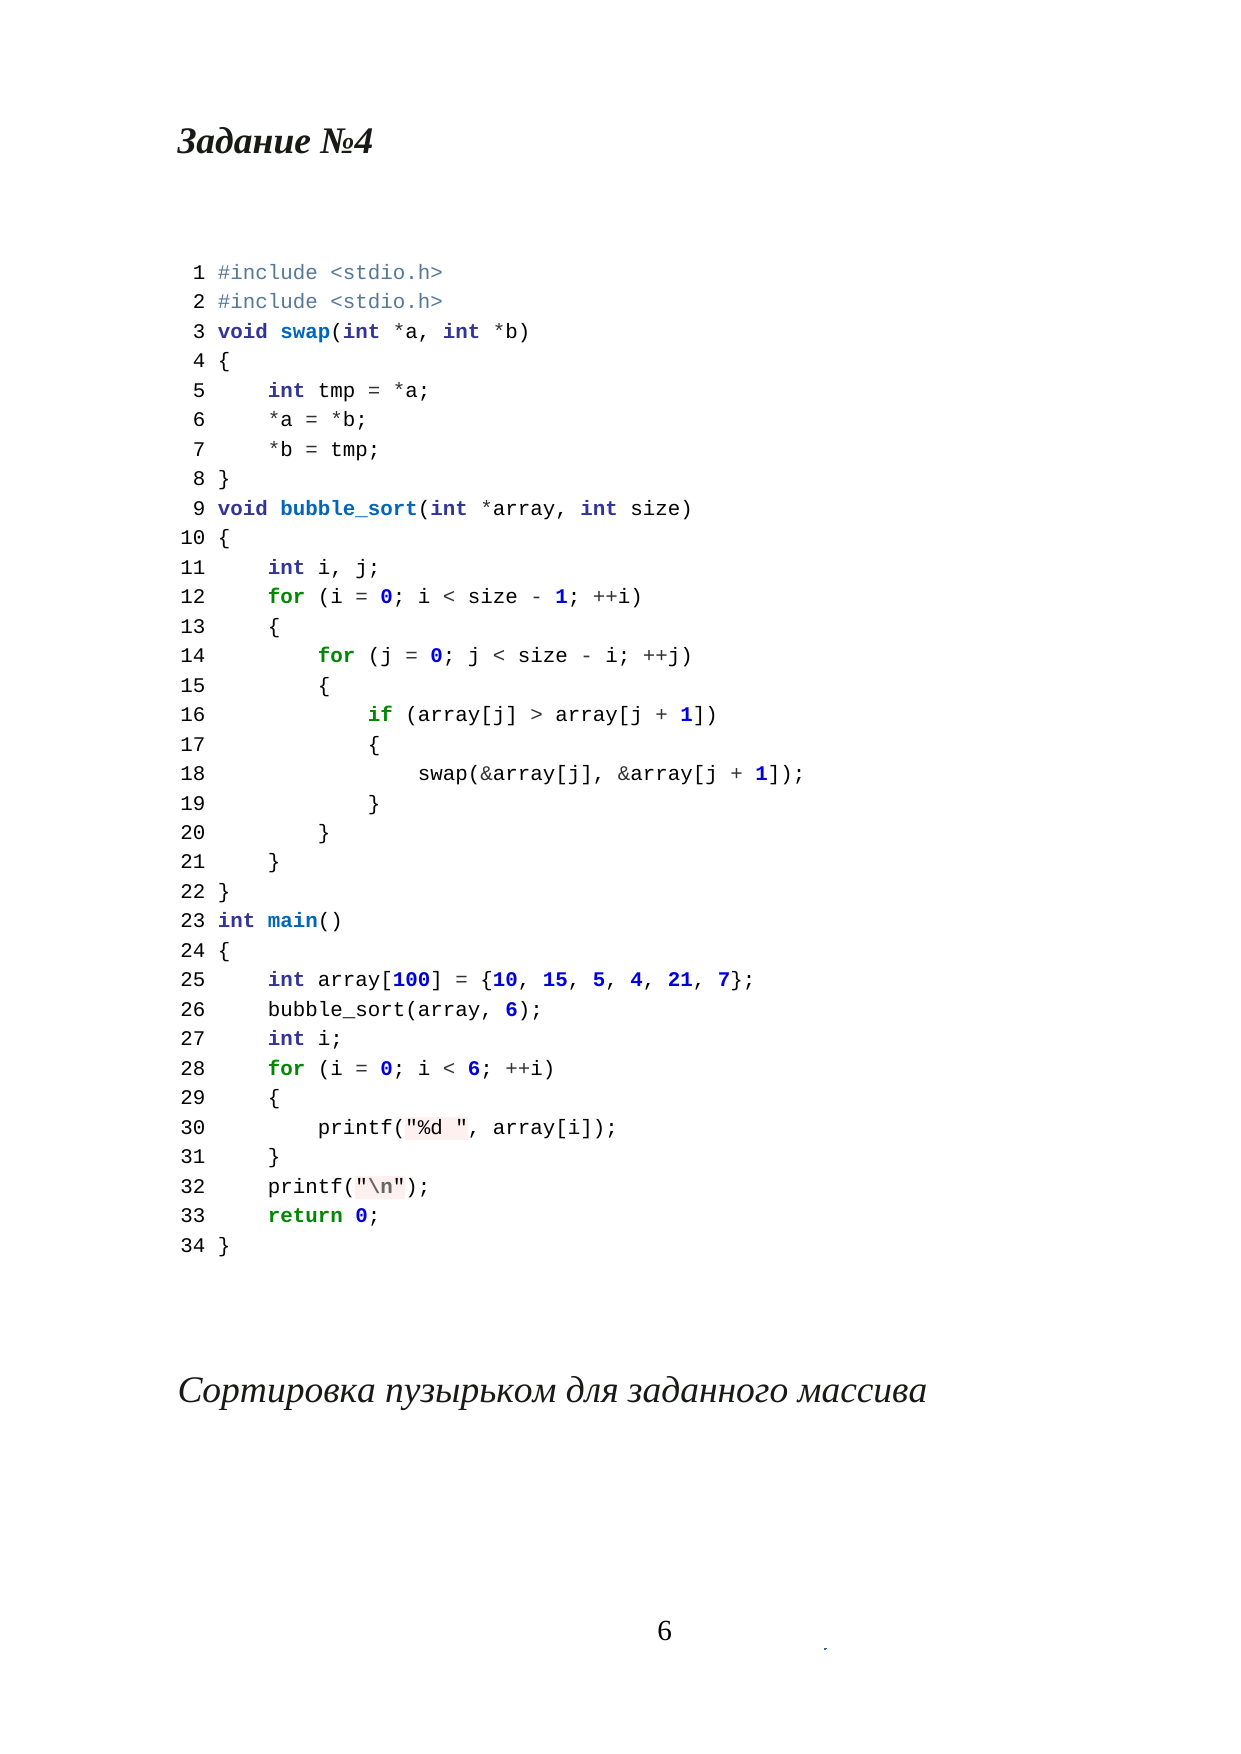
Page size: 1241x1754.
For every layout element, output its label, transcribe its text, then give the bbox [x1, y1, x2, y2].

table_header 1 2 3 4 5 6 7 8 9 10 11 12 13 14 15 16 17 18 19 20 21 22 23 24 25 26 27 28 29 30 31 32 33 34 [177, 259, 215, 1297]
table_header #include <stdio.h> #include <stdio.h> void swap(int *a, int *b) { int tmp = *a; *a = *b; *b = tmp; } void bubble_sort(int *array, int size) { int i, j; for (i = 0; i < size - 1; ++i) { for (j = 0; j < size - i; ++j) { if (array[j] > array[j + 1]) { swap(&array[j], &array[j + 1]); } } } } int main() { int array[100] = {10, 15, 5, 4, 21, 7}; bubble_sort(array, 6); int i; for (i = 0; i < 6; ++i) { printf("%d ", array[i]); } printf("\n"); return 0; } [215, 259, 1046, 1297]
text Задание №4 [177, 118, 1152, 161]
text Сортировка пузырьком для заданного массива [177, 1367, 1152, 1410]
